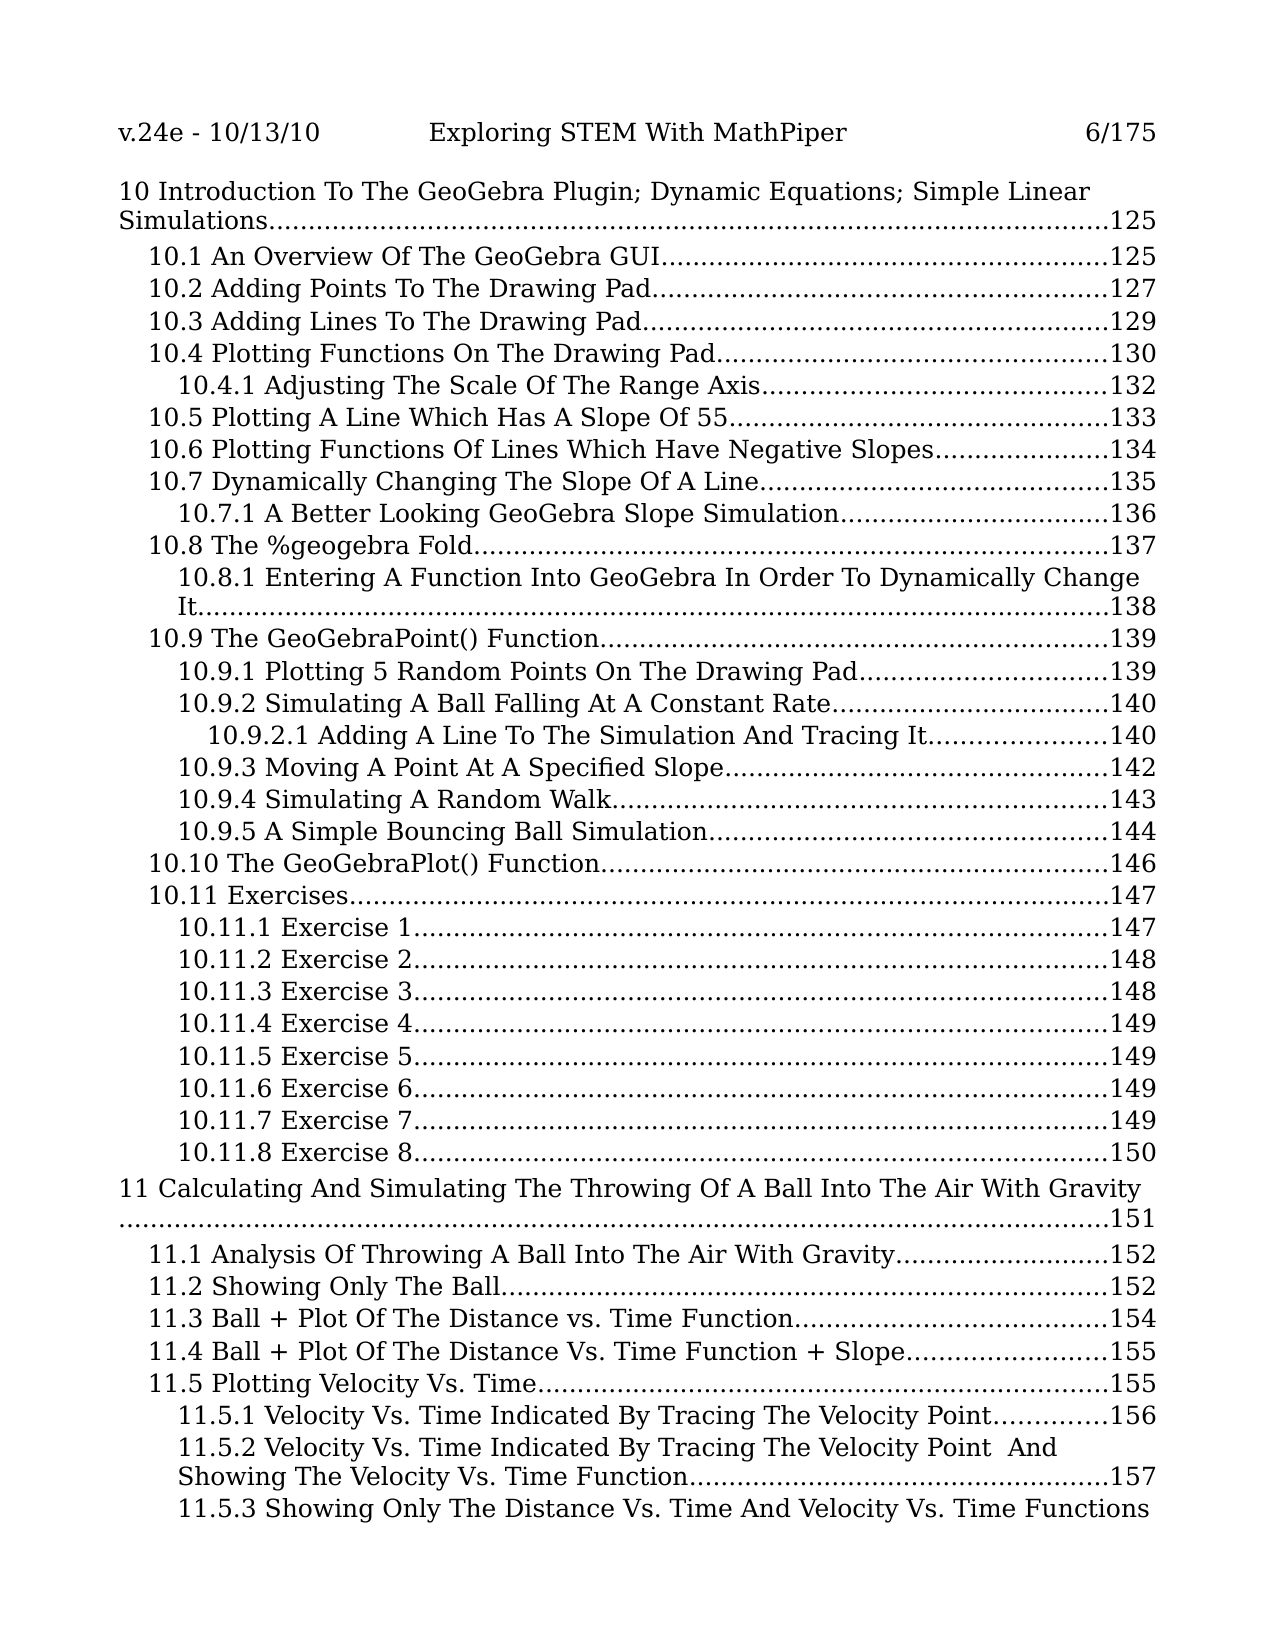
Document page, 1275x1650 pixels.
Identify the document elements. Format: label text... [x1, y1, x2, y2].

text 10.7 Dynamically Changing The Slope Of A Line 135 [148, 467, 1157, 496]
text 10.9.3 Moving A Point At A Specified Slope 142 [177, 753, 1157, 782]
text 10.2 Adding Points To The Drawing Pad 127 [148, 275, 1157, 304]
text 10.9.1 Plotting 5 Random Points On The Drawing Pad 139 [177, 657, 1157, 686]
text 10.9 The GeoGebraPoint() Function 139 [148, 625, 1157, 654]
text 10.8 The %geogebra Fold 137 [148, 531, 1157, 561]
text 11.5.2 Velocity Vs. Time Indicated By Tracing The Velocity Point And Showing The Velocity Vs. Time Function 157 [177, 1433, 1157, 1491]
text 10.9.2 Simulating A Ball Falling At A Constant Rate 140 [177, 689, 1157, 718]
text 10.9.4 Simulating A Random Walk 143 [177, 785, 1157, 814]
text 11.5.3 Showing Only The Distance Vs. Time And Velocity Vs. Time Functions 157 [177, 1494, 1157, 1523]
text 11 Calculating And Simulating The Throwing Of A Ball Into The Air With Gravity 151 [118, 1175, 1157, 1233]
text 10.11.2 Exercise 2 148 [177, 946, 1157, 975]
text 10.11 Exercises 147 [148, 881, 1157, 911]
text 10.11.3 Exercise 3 148 [177, 978, 1157, 1007]
text 10.11.4 Exercise 4 149 [177, 1010, 1157, 1039]
text 10.3 Adding Lines To The Drawing Pad 129 [148, 307, 1157, 336]
text 11.3 Ball + Plot Of The Distance vs. Time Function 154 [148, 1305, 1157, 1334]
text 10.10 The GeoGebraPlot() Function 146 [148, 849, 1157, 878]
text 11.2 Showing Only The Ball 152 [148, 1273, 1157, 1302]
text 10.5 Plotting A Line Which Has A Slope Of 55 133 [148, 403, 1157, 432]
text 10.4.1 Adjusting The Scale Of The Range Axis 132 [177, 371, 1157, 400]
text 10.11.1 Exercise 1 147 [177, 913, 1157, 943]
text 11.4 Ball + Plot Of The Distance Vs. Time Function + Slope 155 [148, 1337, 1157, 1366]
text 10 Introduction To The GeoGebra Plugin; Dynamic Equations; Simple Linear Simulations 125 [118, 177, 1157, 235]
text 10.11.6 Exercise 6 149 [177, 1074, 1157, 1103]
text 10.11.8 Exercise 8 150 [177, 1138, 1157, 1167]
text 10.9.5 A Simple Bouncing Ball Simulation 144 [177, 817, 1157, 846]
text 10.11.5 Exercise 5 149 [177, 1042, 1157, 1071]
text 11.5 Plotting Velocity Vs. Time 155 [148, 1369, 1157, 1398]
text 10.1 An Overview Of The GeoGebra GUI 125 [148, 243, 1157, 272]
text 11.5.1 Velocity Vs. Time Indicated By Tracing The Velocity Point 156 [177, 1401, 1157, 1430]
text 10.6 Plotting Functions Of Lines Which Have Negative Slopes 134 [148, 435, 1157, 464]
text 10.4 Plotting Functions On The Drawing Pad 130 [148, 339, 1157, 368]
text 10.9.2.1 Adding A Line To The Simulation And Tracing It 140 [207, 721, 1157, 750]
text 10.11.7 Exercise 7 149 [177, 1106, 1157, 1135]
text 10.7.1 A Better Looking GeoGebra Slope Simulation 136 [177, 499, 1157, 528]
text 10.8.1 Entering A Function Into GeoGebra In Order To Dynamically Change It 138 [177, 563, 1157, 622]
text 11.1 Analysis Of Throwing A Ball Into The Air With Gravity 152 [148, 1241, 1157, 1270]
